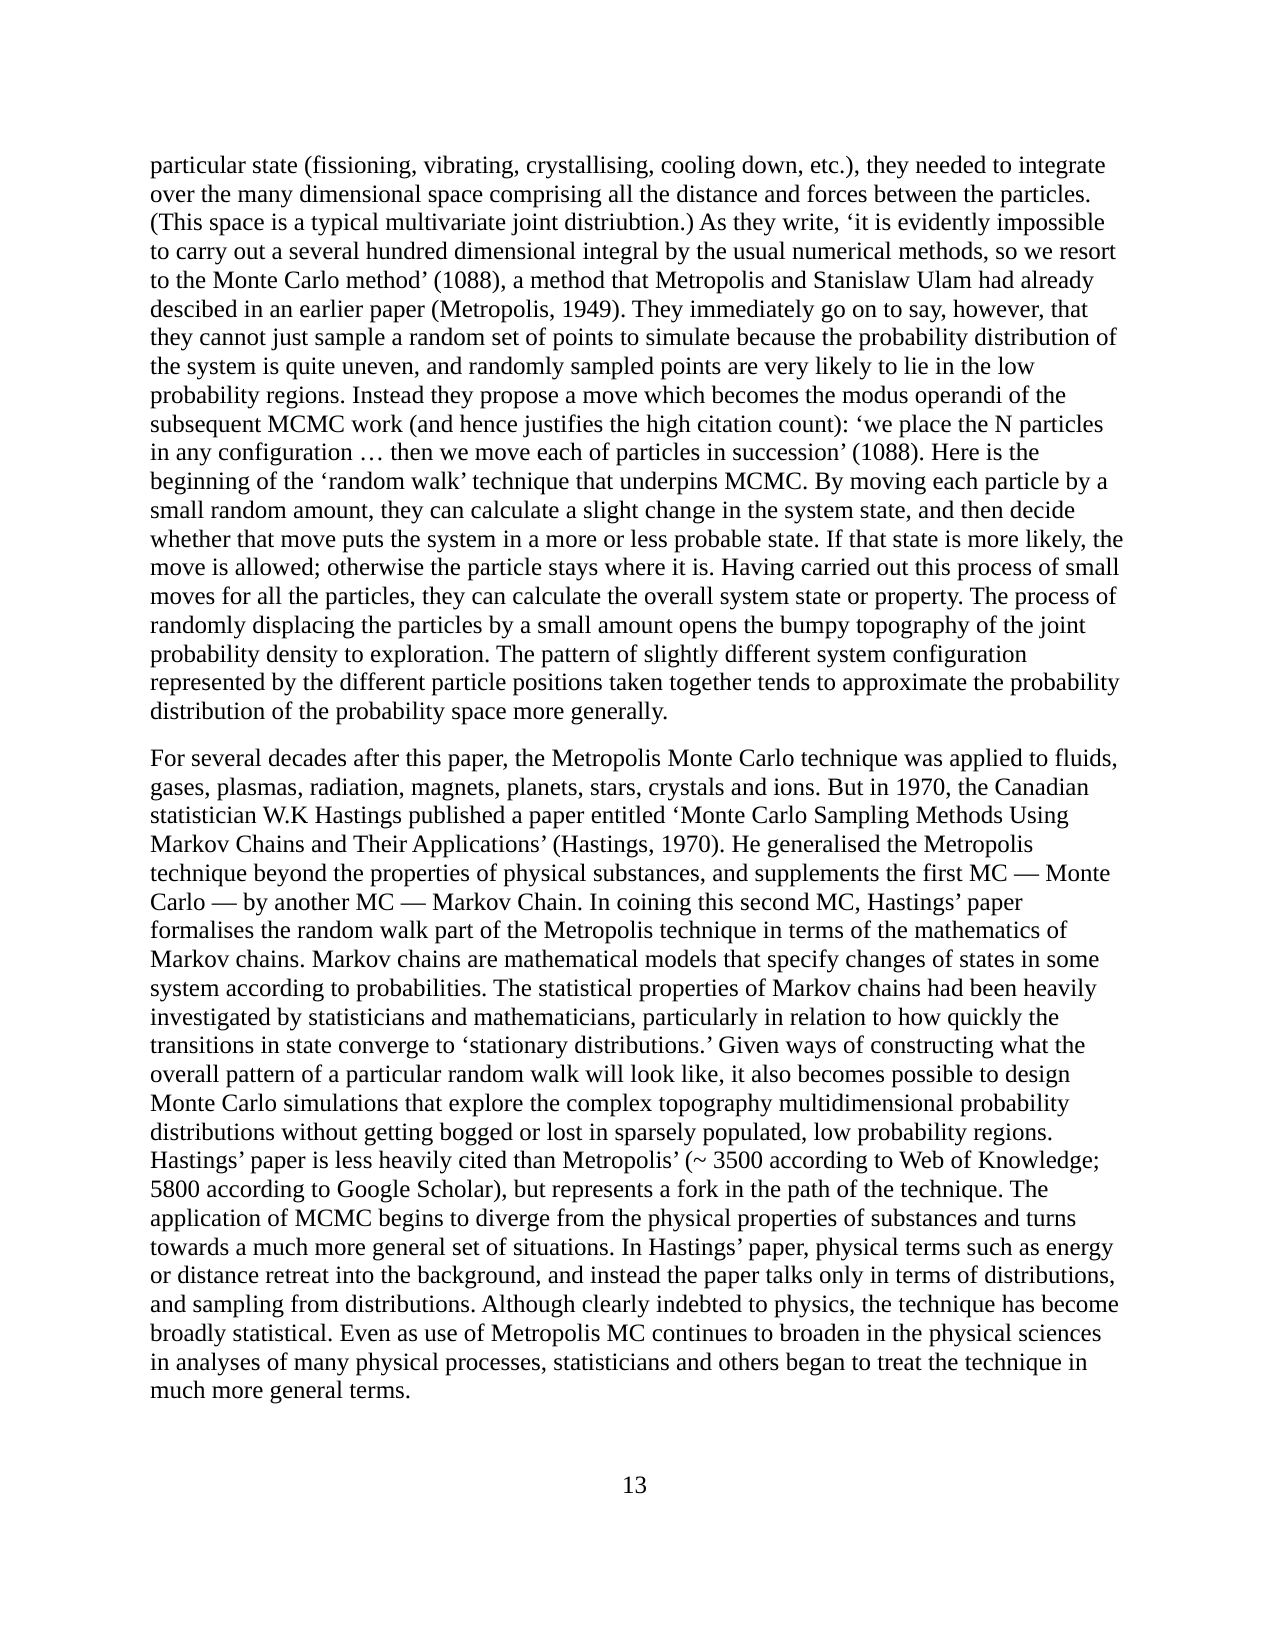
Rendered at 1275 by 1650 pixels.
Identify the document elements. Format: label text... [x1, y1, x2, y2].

text For several decades after this paper, the Metropolis Monte Carlo technique was applied to fluids, gases, plasmas, radiation, magnets, planets, stars, crystals and ions. But in 1970, the Canadian statistician W.K Hastings published a paper entitled ‘Monte Carlo Sampling Methods Using Markov Chains and Their Applications’ (Hastings, 1970). He generalised the Metropolis technique beyond the properties of physical substances, and supplements the first MC — Monte Carlo — by another MC — Markov Chain. In coining this second MC, Hastings’ paper formalises the random walk part of the Metropolis technique in terms of the mathematics of Markov chains. Markov chains are mathematical models that specify changes of states in some system according to probabilities. The statistical properties of Markov chains had been heavily investigated by statisticians and mathematicians, particularly in relation to how quickly the transitions in state converge to ‘stationary distributions.’ Given ways of constructing what the overall pattern of a particular random walk will look like, it also becomes possible to design Monte Carlo simulations that explore the complex topography multidimensional probability distributions without getting bogged or lost in sparsely populated, low probability regions. Hastings’ paper is less heavily cited than Metropolis’ (~ 3500 according to Web of Knowledge; 5800 according to Google Scholar), but represents a fork in the path of the technique. The application of MCMC begins to diverge from the physical properties of substances and turns towards a much more general set of situations. In Hastings’ paper, physical terms such as energy or distance retreat into the background, and instead the paper talks only in terms of distributions, and sampling from distributions. Although clearly indebted to physics, the technique has become broadly statistical. Even as use of Metropolis MC continues to broaden in the physical sciences in analyses of many physical processes, statisticians and others began to treat the technique in much more general terms. [150, 743, 1125, 1404]
text particular state (fissioning, vibrating, crystallising, cooling down, etc.), they needed to integrate over the many dimensional space comprising all the distance and forces between the particles. (This space is a typical multivariate joint distriubtion.) As they write, ‘it is evidently impossible to carry out a several hundred dimensional integral by the usual numerical methods, so we resort to the Monte Carlo method’ (1088), a method that Metropolis and Stanislaw Ulam had already descibed in an earlier paper (Metropolis, 1949). They immediately go on to say, however, that they cannot just sample a random set of points to simulate because the probability distribution of the system is quite uneven, and randomly sampled points are very likely to lie in the low probability regions. Instead they propose a move which becomes the modus operandi of the subsequent MCMC work (and hence justifies the high citation count): ‘we place the N particles in any configuration … then we move each of particles in succession’ (1088). Here is the beginning of the ‘random walk’ technique that underpins MCMC. By moving each particle by a small random amount, they can calculate a slight change in the system state, and then decide whether that move puts the system in a more or less probable state. If that state is more likely, the move is allowed; otherwise the particle stays where it is. Having carried out this process of small moves for all the particles, they can calculate the overall system state or property. The process of randomly displacing the particles by a small amount opens the bumpy topography of the joint probability density to exploration. The pattern of slightly different system configuration represented by the different particle positions taken together tends to approximate the probability distribution of the probability space more generally. [150, 150, 1125, 725]
